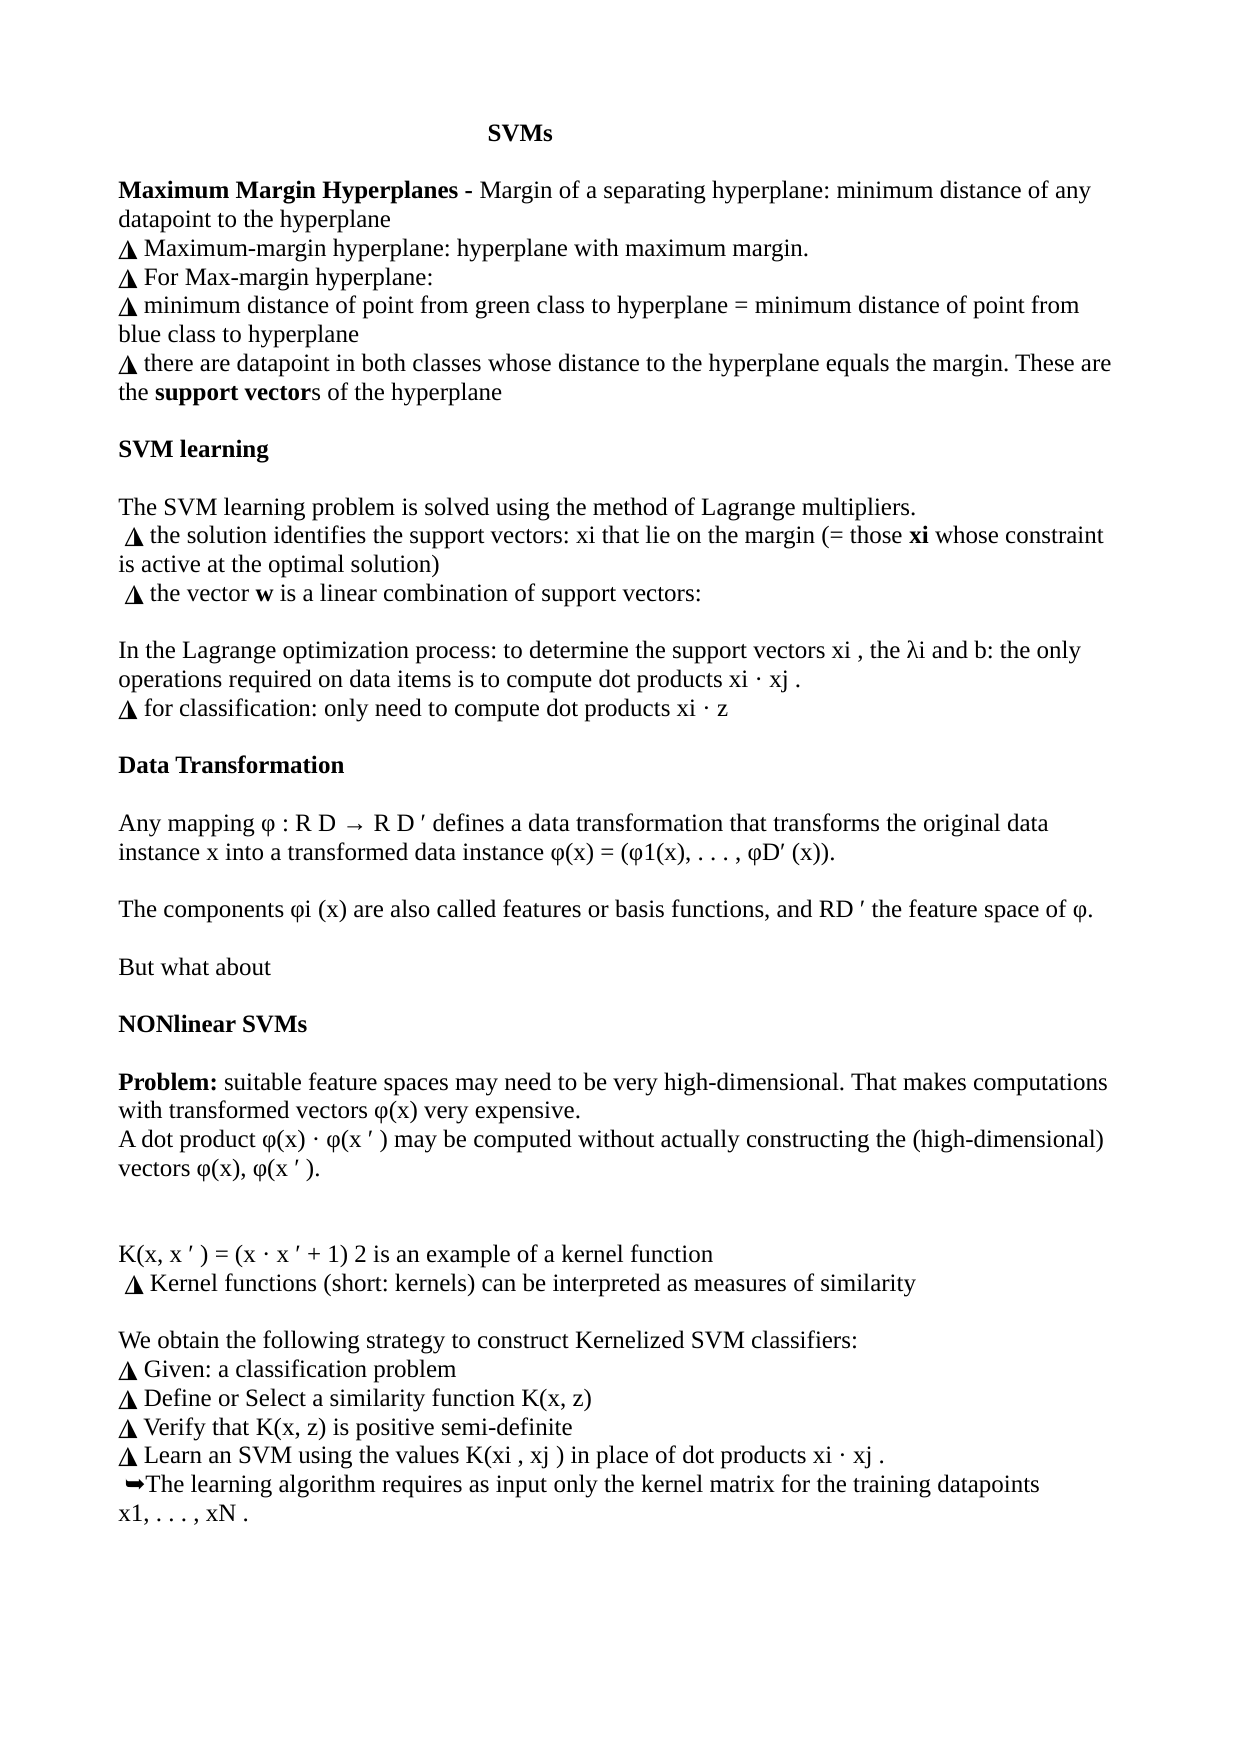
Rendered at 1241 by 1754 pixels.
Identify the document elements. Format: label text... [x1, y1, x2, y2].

text SVM learning [118, 434, 1122, 463]
text Any mapping φ : R D → R D ′ defines a data transformation that transforms the original data instance x into a transformed data instance φ(x) = (φ1(x), . . . , φD′ (x)). [118, 808, 1122, 866]
text We obtain the following strategy to construct Kernelized SVM classifiers: [118, 1326, 1122, 1354]
text SVMs [118, 118, 1122, 147]
text ◮ Verify that K(x, z) is positive semi-definite [118, 1412, 1122, 1441]
text ◮ there are datapoint in both classes whose distance to the hyperplane equals the margin. These are the support vectors of the hyperplane [118, 348, 1122, 406]
text ◮ the vector w is a linear combination of support vectors: [118, 578, 1122, 607]
text ◮ Learn an SVM using the values K(xi , xj ) in place of dot products xi · xj . [118, 1441, 1122, 1469]
text ◮ Maximum-margin hyperplane: hyperplane with maximum margin. [118, 233, 1122, 262]
text ◮ minimum distance of point from green class to hyperplane = minimum distance of point from blue class to hyperplane [118, 291, 1122, 348]
text The components φi (x) are also called features or basis functions, and RD ′ the feature space of φ. [118, 894, 1122, 923]
text ◮ Kernel functions (short: kernels) can be interpreted as measures of similarity [118, 1268, 1122, 1297]
text ◮ Given: a classification problem [118, 1354, 1122, 1383]
text But what about [118, 952, 1122, 981]
text ➥The learning algorithm requires as input only the kernel matrix for the training datapoints x1, . . . , xN . [118, 1469, 1122, 1527]
text ◮ the solution identifies the support vectors: xi that lie on the margin (= those xi whose constraint is active at the optimal solution) [118, 521, 1122, 578]
text In the Lagrange optimization process: to determine the support vectors xi , the λi and b: the only operations required on data items is to compute dot products xi · xj . [118, 636, 1122, 693]
text Problem: suitable feature spaces may need to be very high-dimensional. That makes computations with transformed vectors φ(x) very expensive. [118, 1067, 1122, 1124]
text The SVM learning problem is solved using the method of Lagrange multipliers. [118, 492, 1122, 521]
text ◮ Define or Select a similarity function K(x, z) [118, 1383, 1122, 1412]
text Maximum Margin Hyperplanes - Margin of a separating hyperplane: minimum distance of any datapoint to the hyperplane [118, 176, 1122, 233]
text NONlinear SVMs [118, 1009, 1122, 1038]
text K(x, x ′ ) = (x · x ′ + 1) 2 is an example of a kernel function [118, 1239, 1122, 1268]
text ◮ for classification: only need to compute dot products xi · z [118, 693, 1122, 722]
text Data Transformation [118, 751, 1122, 779]
text A dot product φ(x) · φ(x ′ ) may be computed without actually constructing the (high-dimensional) vectors φ(x), φ(x ′ ). [118, 1124, 1122, 1182]
text ◮ For Max-margin hyperplane: [118, 262, 1122, 291]
